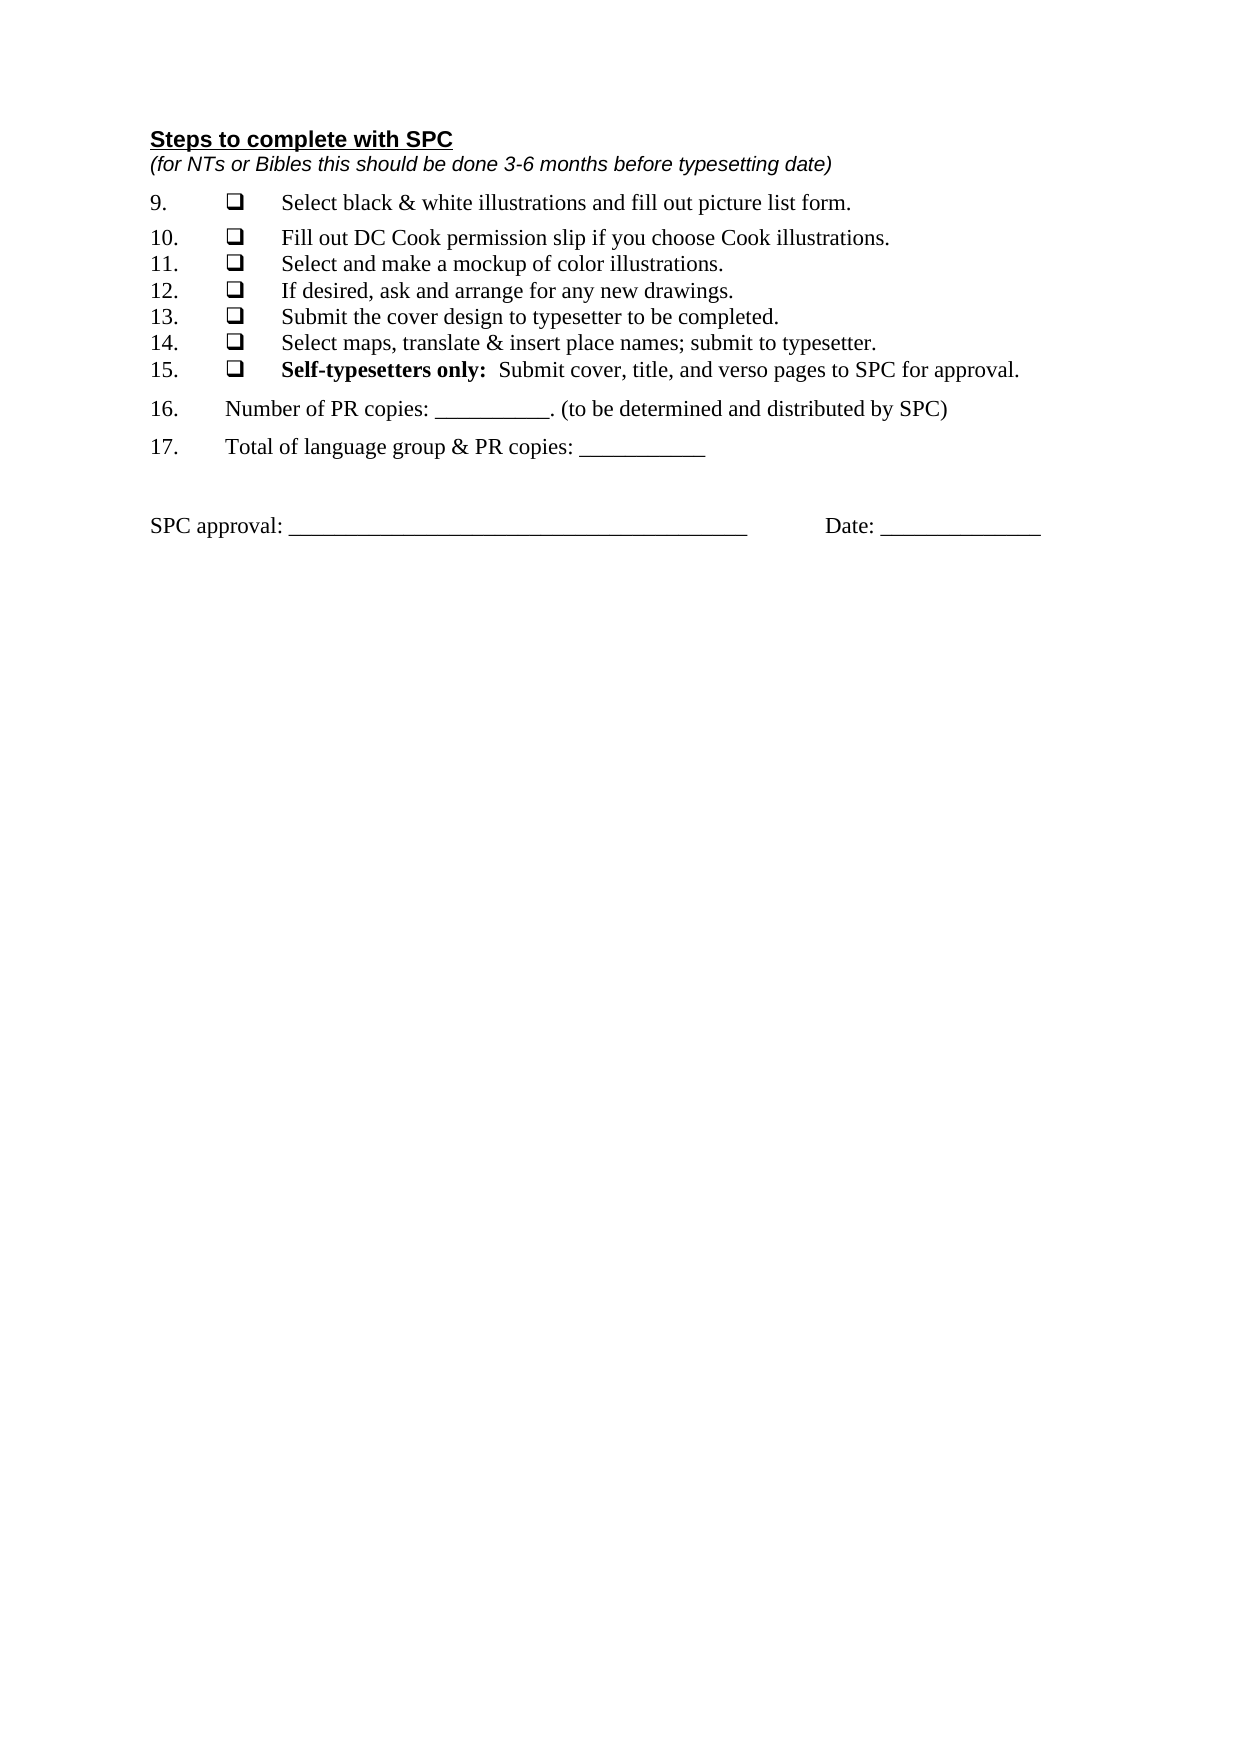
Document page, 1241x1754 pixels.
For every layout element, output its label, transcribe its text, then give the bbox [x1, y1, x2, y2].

list  If desired, ask and arrange for any new drawings. [150, 277, 1090, 303]
list  Self-typesetters only: Submit cover, title, and verso pages to SPC for approval. [150, 356, 1090, 382]
list Total of language group & PR copies: ___________ [150, 433, 1090, 460]
list  Select and make a mockup of color illustrations. [150, 250, 1090, 277]
list Number of PR copies: __________. (to be determined and distributed by SPC) [150, 394, 1090, 421]
list  Fill out DC Cook permission slip if you choose Cook illustrations. [150, 224, 1090, 250]
subtitle SPC approval: ________________________________________ Date: ______________ [150, 512, 1090, 539]
list  Select maps, translate & insert place names; submit to typesetter. [150, 329, 1090, 356]
list  Submit the cover design to typesetter to be completed. [150, 303, 1090, 329]
text Steps to complete with SPC (for NTs or Bibles this should be done 3-6 months before typesetting date) [150, 126, 1090, 176]
list  Select black & white illustrations and fill out picture list form. [150, 189, 1090, 215]
